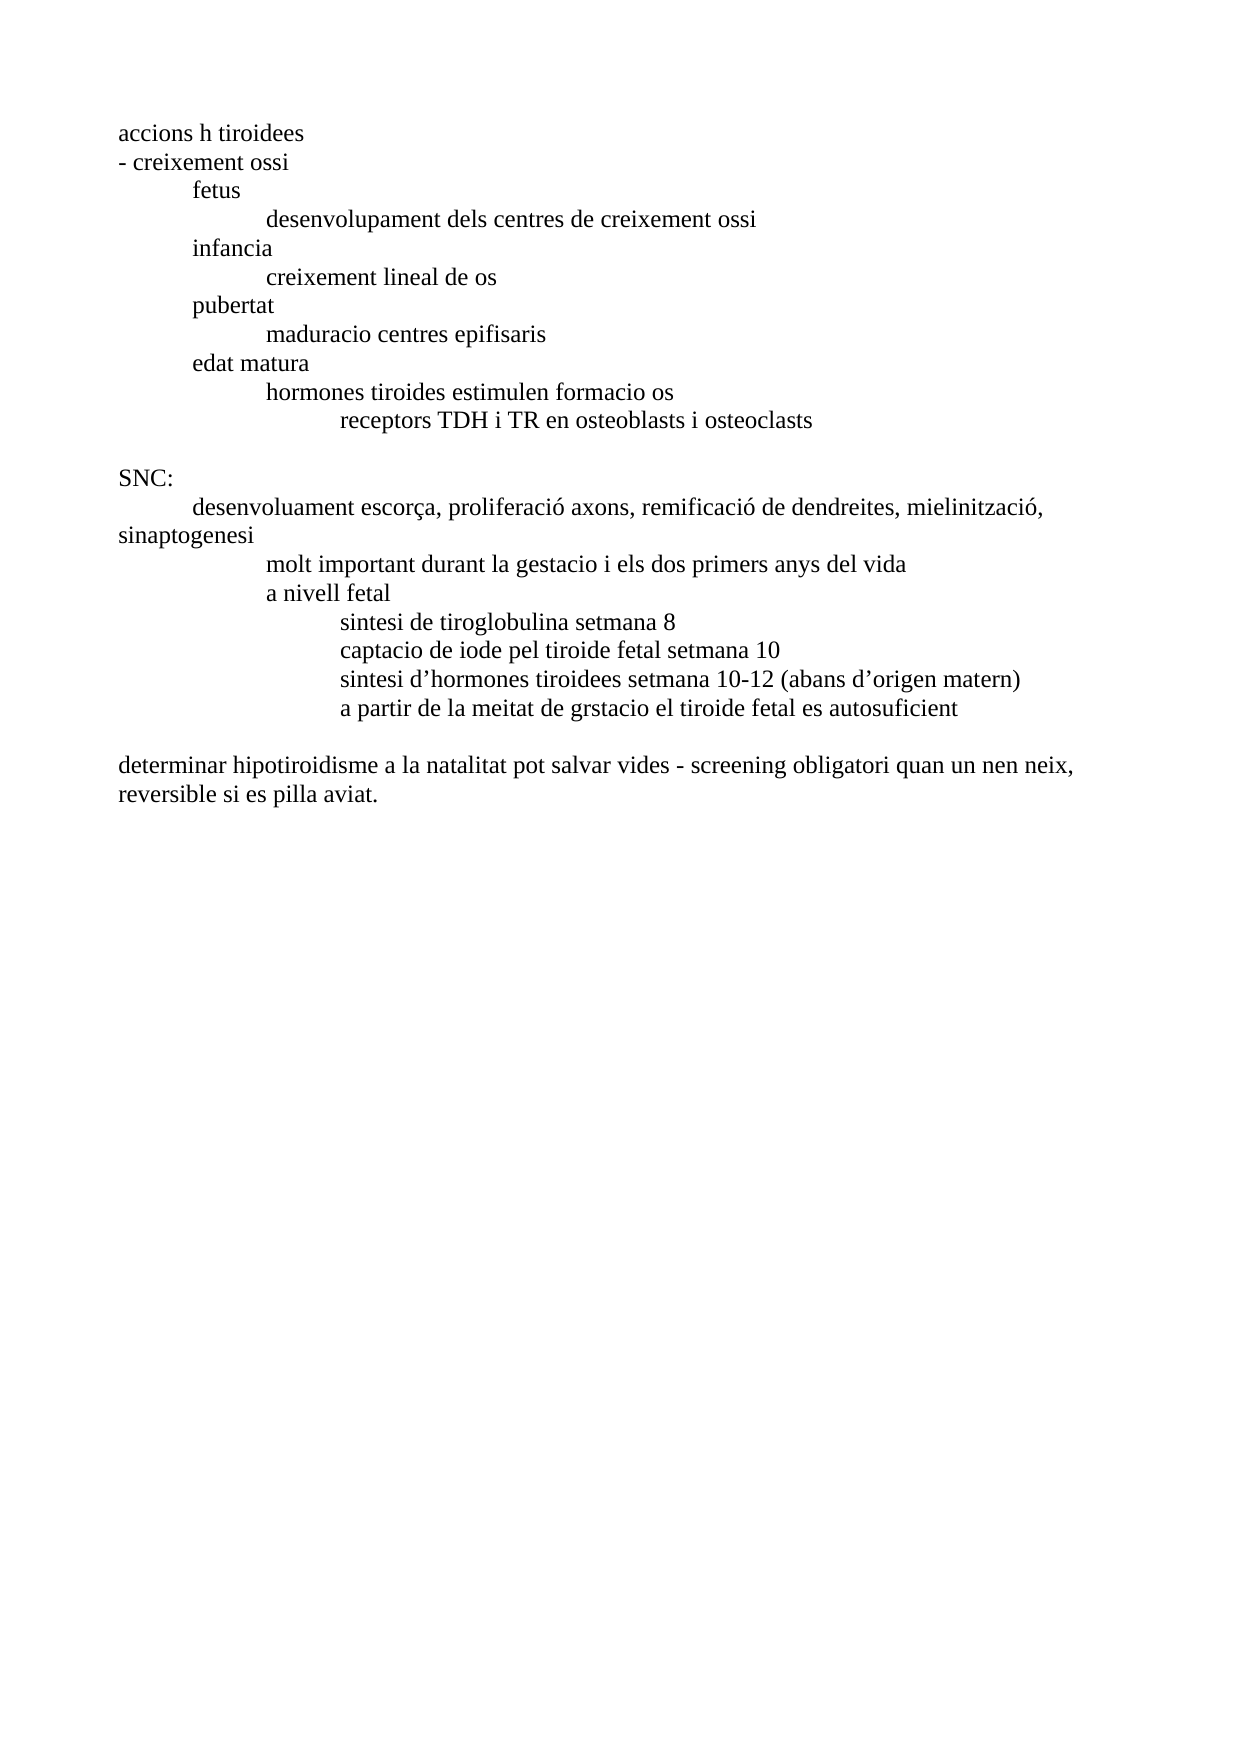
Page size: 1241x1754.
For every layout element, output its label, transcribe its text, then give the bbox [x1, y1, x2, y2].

text creixement lineal de os [118, 262, 1122, 291]
text sintesi d’hormones tiroidees setmana 10-12 (abans d’origen matern) [118, 664, 1122, 693]
text desenvoluament escorça, proliferació axons, remificació de dendreites, mielinització, sinaptogenesi [118, 492, 1122, 549]
text captacio de iode pel tiroide fetal setmana 10 [118, 636, 1122, 664]
text maduracio centres epifisaris [118, 319, 1122, 348]
text SNC: [118, 463, 1122, 492]
text infancia [118, 233, 1122, 262]
text sintesi de tiroglobulina setmana 8 [118, 607, 1122, 636]
text a partir de la meitat de grstacio el tiroide fetal es autosuficient [118, 693, 1122, 722]
text molt important durant la gestacio i els dos primers anys del vida [118, 549, 1122, 578]
text desenvolupament dels centres de creixement ossi [118, 204, 1122, 233]
text pubertat [118, 291, 1122, 319]
text - creixement ossi [118, 147, 1122, 176]
text edat matura [118, 348, 1122, 377]
text hormones tiroides estimulen formacio os [118, 377, 1122, 406]
text fetus [118, 176, 1122, 204]
text a nivell fetal [118, 578, 1122, 607]
text accions h tiroidees [118, 118, 1122, 147]
text receptors TDH i TR en osteoblasts i osteoclasts [118, 406, 1122, 434]
text determinar hipotiroidisme a la natalitat pot salvar vides - screening obligatori quan un nen neix, reversible si es pilla aviat. [118, 751, 1122, 808]
